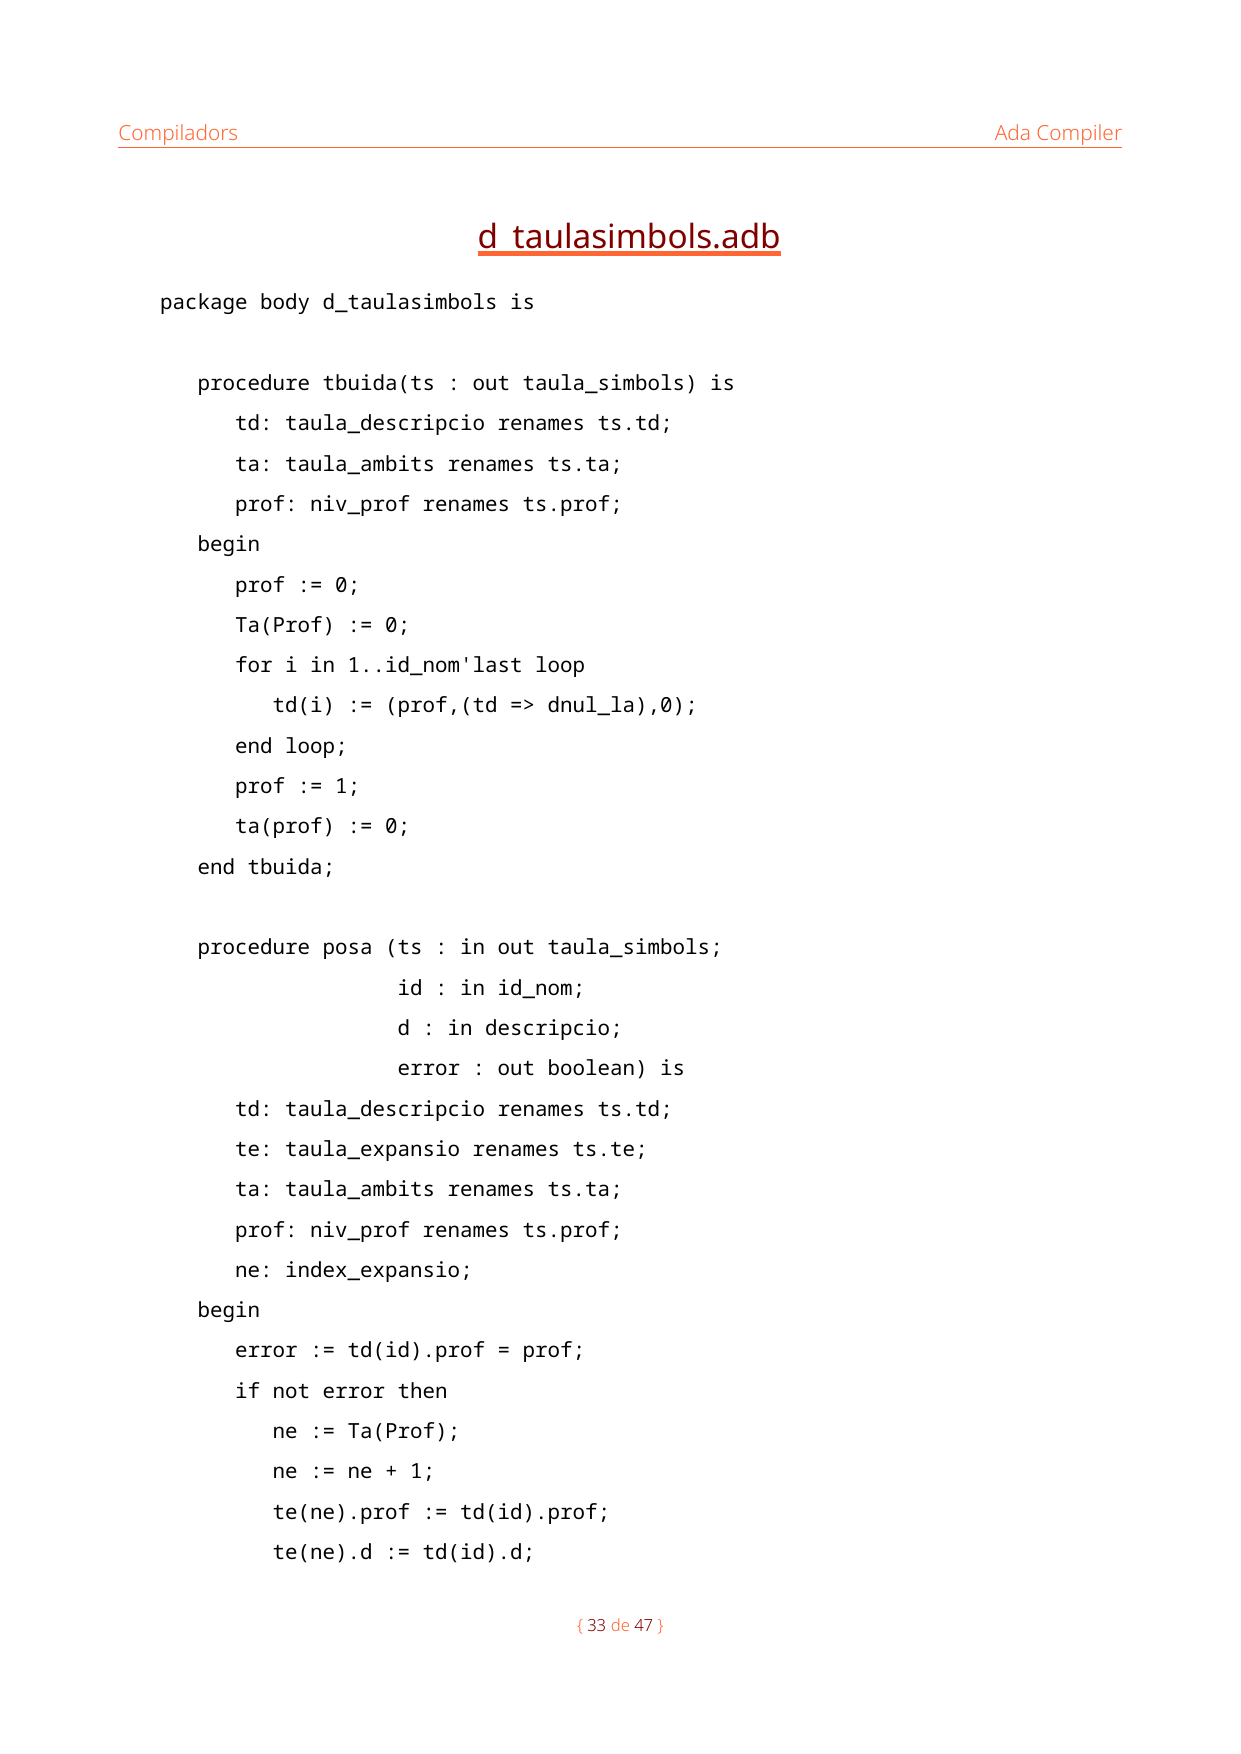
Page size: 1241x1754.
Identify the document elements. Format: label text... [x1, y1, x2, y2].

text ne := ne + 1; [118, 1457, 1122, 1485]
text ta: taula_ambits renames ts.ta; [118, 449, 1122, 477]
text ta(prof) := 0; [118, 812, 1122, 840]
text begin [118, 1295, 1122, 1324]
subtitle d_taulasimbols.adb [136, 212, 1122, 258]
text ne: index_expansio; [118, 1255, 1122, 1283]
text ta: taula_ambits renames ts.ta; [118, 1174, 1122, 1203]
text te(ne).prof := td(id).prof; [118, 1497, 1122, 1525]
text te: taula_expansio renames ts.te; [118, 1134, 1122, 1162]
text d : in descripcio; [118, 1013, 1122, 1042]
text error : out boolean) is [118, 1053, 1122, 1082]
text package body d_taulasimbols is [118, 287, 1122, 316]
text end tbuida; [118, 852, 1122, 880]
text begin [118, 529, 1122, 558]
text id : in id_nom; [118, 973, 1122, 1001]
text error := td(id).prof = prof; [118, 1336, 1122, 1364]
text prof := 0; [118, 570, 1122, 598]
text td: taula_descripcio renames ts.td; [118, 408, 1122, 437]
text for i in 1..id_nom'last loop [118, 650, 1122, 679]
text te(ne).d := td(id).d; [118, 1537, 1122, 1566]
text procedure posa (ts : in out taula_simbols; [118, 932, 1122, 961]
text prof := 1; [118, 771, 1122, 800]
text prof: niv_prof renames ts.prof; [118, 489, 1122, 517]
text prof: niv_prof renames ts.prof; [118, 1215, 1122, 1243]
text td: taula_descripcio renames ts.td; [118, 1094, 1122, 1122]
text Ta(Prof) := 0; [118, 610, 1122, 638]
text end loop; [118, 731, 1122, 759]
text ne := Ta(Prof); [118, 1416, 1122, 1445]
text if not error then [118, 1376, 1122, 1404]
text procedure tbuida(ts : out taula_simbols) is [118, 368, 1122, 397]
text td(i) := (prof,(td => dnul_la),0); [118, 691, 1122, 719]
